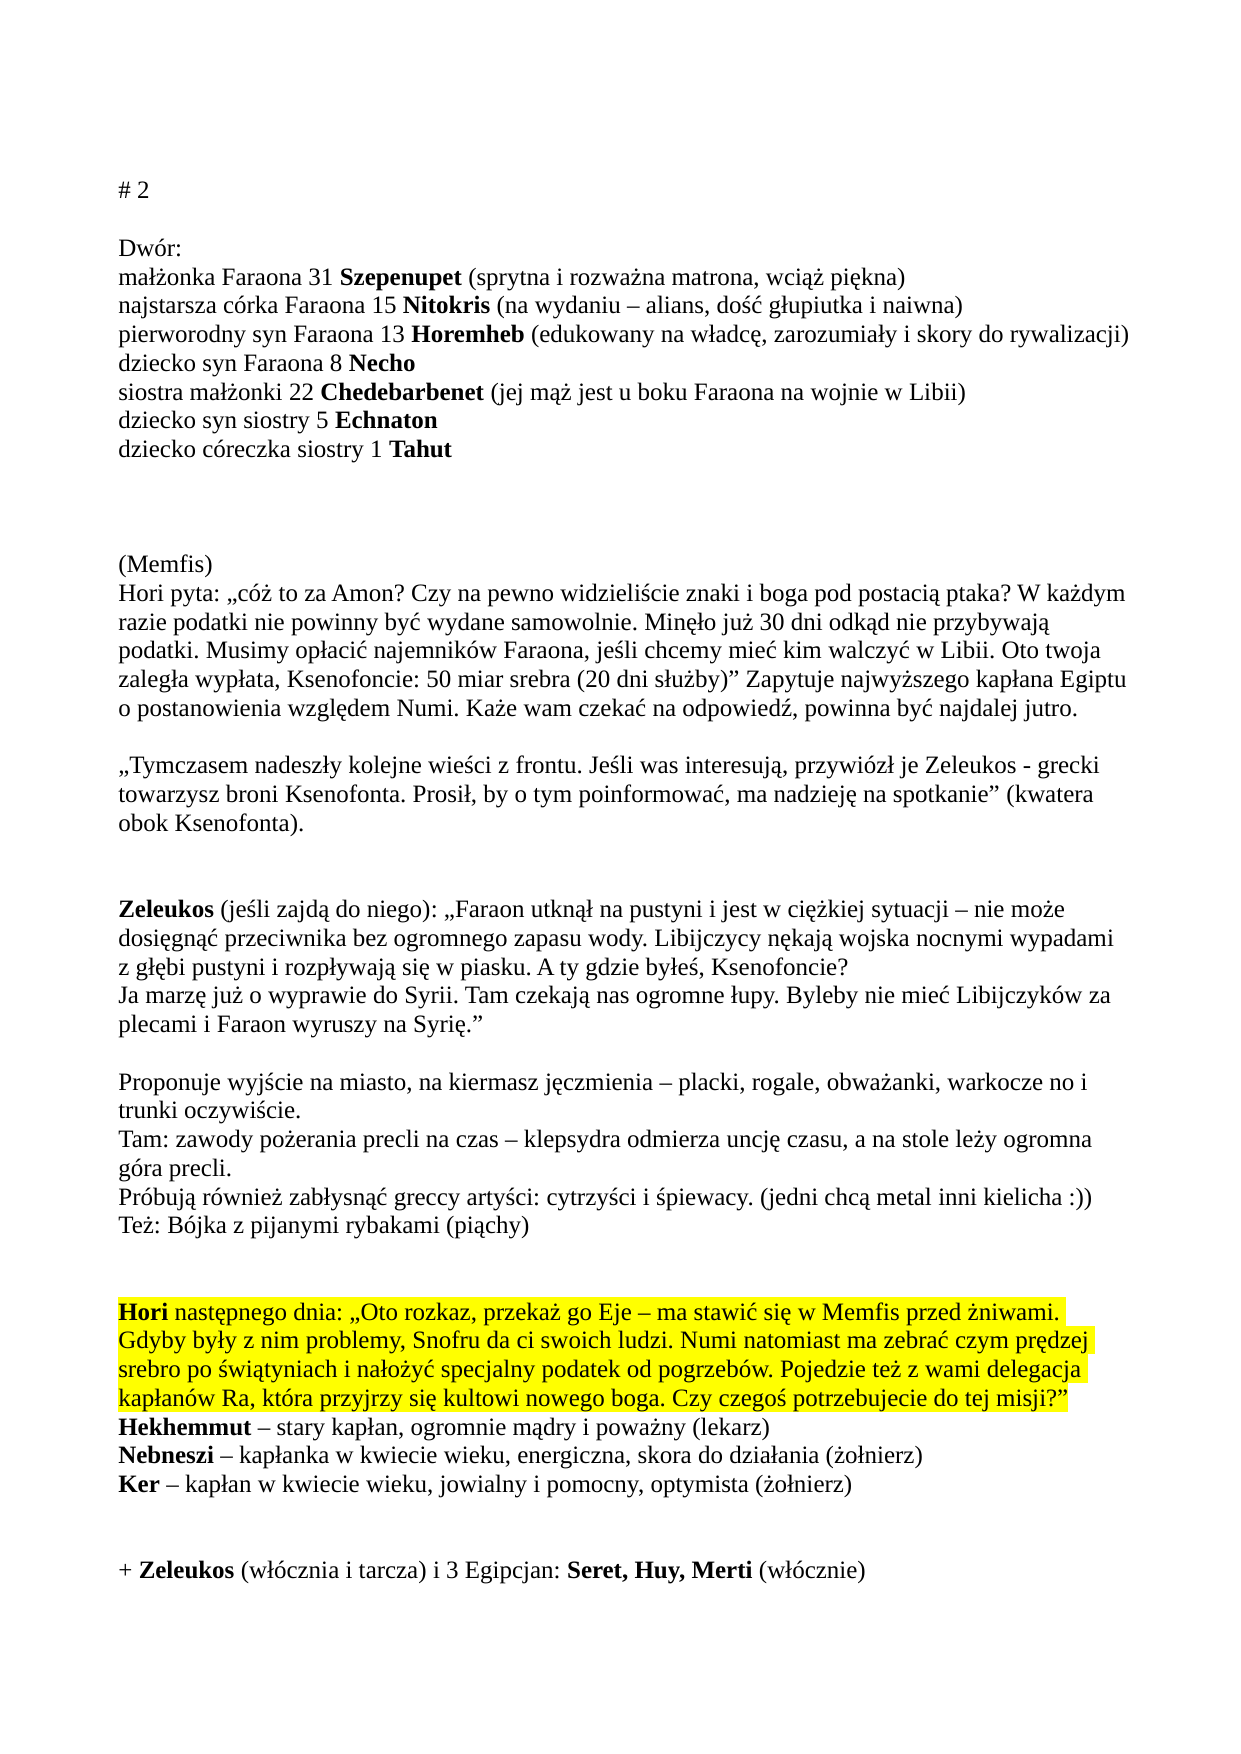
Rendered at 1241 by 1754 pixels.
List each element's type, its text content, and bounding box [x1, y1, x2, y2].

text Tam: zawody pożerania precli na czas – klepsydra odmierza uncję czasu, a na stole leży ogromna góra precli. [118, 1124, 1131, 1182]
text Hori pyta: „cóż to za Amon? Czy na pewno widzieliście znaki i boga pod postacią ptaka? W każdym razie podatki nie powinny być wydane samowolnie. Minęło już 30 dni odkąd nie przybywają podatki. Musimy opłacić najemników Faraona, jeśli chcemy mieć kim walczyć w Libii. Oto twoja zaległa wypłata, Ksenofoncie: 50 miar srebra (20 dni służby)” Zapytuje najwyższego kapłana Egiptu o postanowienia względem Numi. Każe wam czekać na odpowiedź, powinna być najdalej jutro. [118, 578, 1131, 722]
text najstarsza córka Faraona 15 Nitokris (na wydaniu – alians, dość głupiutka i naiwna) [118, 291, 1131, 319]
text (Memfis) [118, 549, 1131, 578]
text Też: Bójka z pijanymi rybakami (piąchy) [118, 1211, 1131, 1239]
text Zeleukos (jeśli zajdą do niego): „Faraon utknął na pustyni i jest w ciężkiej sytuacji – nie może dosięgnąć przeciwnika bez ogromnego zapasu wody. Libijczycy nękają wojska nocnymi wypadami z głębi pustyni i rozpływają się w piasku. A ty gdzie byłeś, Ksenofoncie? [118, 894, 1131, 981]
text „Tymczasem nadeszły kolejne wieści z frontu. Jeśli was interesują, przywiózł je Zeleukos - grecki towarzysz broni Ksenofonta. Prosił, by o tym poinformować, ma nadzieję na spotkanie” (kwatera obok Ksenofonta). [118, 751, 1131, 837]
text małżonka Faraona 31 Szepenupet (sprytna i rozważna matrona, wciąż piękna) [118, 262, 1131, 291]
text Proponuje wyjście na miasto, na kiermasz jęczmienia – placki, rogale, obważanki, warkocze no i trunki oczywiście. [118, 1067, 1131, 1124]
text Ja marzę już o wyprawie do Syrii. Tam czekają nas ogromne łupy. Byleby nie mieć Libijczyków za plecami i Faraon wyruszy na Syrię.” [118, 981, 1131, 1038]
text pierworodny syn Faraona 13 Horemheb (edukowany na władcę, zarozumiały i skory do rywalizacji) [118, 319, 1131, 348]
text Próbują również zabłysnąć greccy artyści: cytrzyści i śpiewacy. (jedni chcą metal inni kielicha :)) [118, 1182, 1131, 1211]
text dziecko syn siostry 5 Echnaton [118, 406, 1131, 434]
text Nebneszi – kapłanka w kwiecie wieku, energiczna, skora do działania (żołnierz) [118, 1441, 1131, 1469]
text Ker – kapłan w kwiecie wieku, jowialny i pomocny, optymista (żołnierz) [118, 1469, 1131, 1498]
text + Zeleukos (włócznia i tarcza) i 3 Egipcjan: Seret, Huy, Merti (włócznie) [118, 1556, 1131, 1584]
text dziecko córeczka siostry 1 Tahut [118, 434, 1131, 463]
text # 2 [118, 176, 1131, 204]
text dziecko syn Faraona 8 Necho [118, 348, 1131, 377]
text Dwór: [118, 233, 1131, 262]
text Hori następnego dnia: „Oto rozkaz, przekaż go Eje – ma stawić się w Memfis przed żniwami. Gdyby były z nim problemy, Snofru da ci swoich ludzi. Numi natomiast ma zebrać czym prędzej srebro po świątyniach i nałożyć specjalny podatek od pogrzebów. Pojedzie też z wami delegacja kapłanów Ra, która przyjrzy się kultowi nowego boga. Czy czegoś potrzebujecie do tej misji?” [118, 1297, 1131, 1412]
text siostra małżonki 22 Chedebarbenet (jej mąż jest u boku Faraona na wojnie w Libii) [118, 377, 1131, 406]
text Hekhemmut – stary kapłan, ogromnie mądry i poważny (lekarz) [118, 1412, 1131, 1441]
